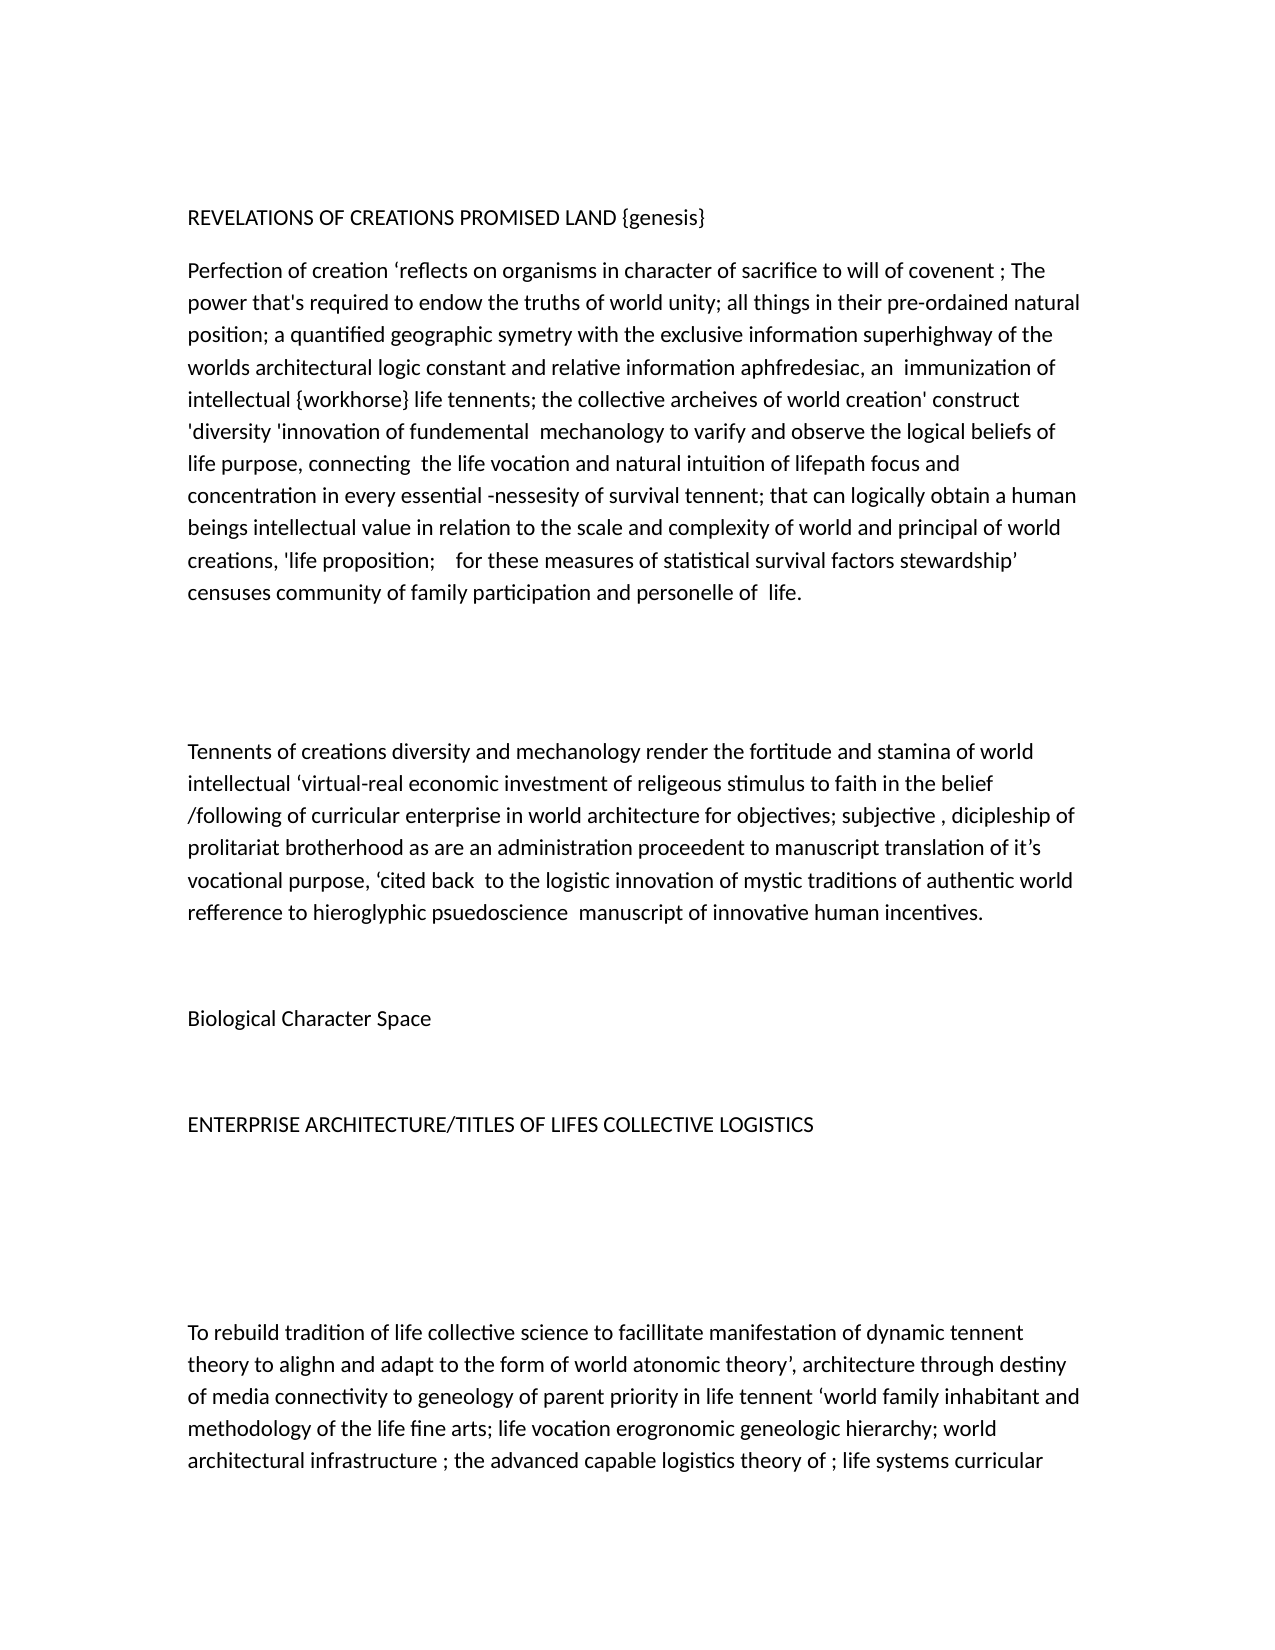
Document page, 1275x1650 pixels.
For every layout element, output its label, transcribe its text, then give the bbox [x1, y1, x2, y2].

text Tennents of creations diversity and mechanology render the fortitude and stamina of world intellectual ‘virtual-real economic investment of religeous stimulus to faith in the belief /following of curricular enterprise in world architecture for objectives; subjective , dicipleship of prolitariat brotherhood as are an administration proceedent to manuscript translation of it’s vocational purpose, ‘cited back to the logistic innovation of mystic traditions of authentic world refference to hieroglyphic psuedoscience manuscript of innovative human incentives. [187, 737, 1087, 926]
text To rebuild tradition of life collective science to facillitate manifestation of dynamic tennent theory to alighn and adapt to the form of world atonomic theory’, architecture through destiny of media connectivity to geneology of parent priority in life tennent ‘world family inhabitant and methodology of the life fine arts; life vocation erogronomic geneologic hierarchy; world architectural infrastructure ; the advanced capable logistics theory of ; life systems curricular [187, 1318, 1087, 1475]
text REVELATIONS OF CREATIONS PROMISED LAND {genesis} [187, 203, 1087, 231]
text Biological Character Space [187, 1004, 1087, 1032]
text Perfection of creation ‘reflects on organisms in character of sacrifice to will of covenent ; The power that's required to endow the truths of world unity; all things in their pre-ordained natural position; a quantified geographic symetry with the exclusive information superhighway of the worlds architectural logic constant and relative information aphfredesiac, an immunization of intellectual {workhorse} life tennents; the collective archeives of world creation' construct 'diversity 'innovation of fundemental mechanology to varify and observe the logical beliefs of life purpose, connecting the life vocation and natural intuition of lifepath focus and concentration in every essential -nessesity of survival tennent; that can logically obtain a human beings intellectual value in relation to the scale and complexity of world and principal of world creations, 'life proposition; for these measures of statistical survival factors stewardship’ censuses community of family participation and personelle of life. [187, 256, 1087, 606]
text ENTERPRISE ARCHITECTURE/TITLES OF LIFES COLLECTIVE LOGISTICS [187, 1110, 1087, 1138]
